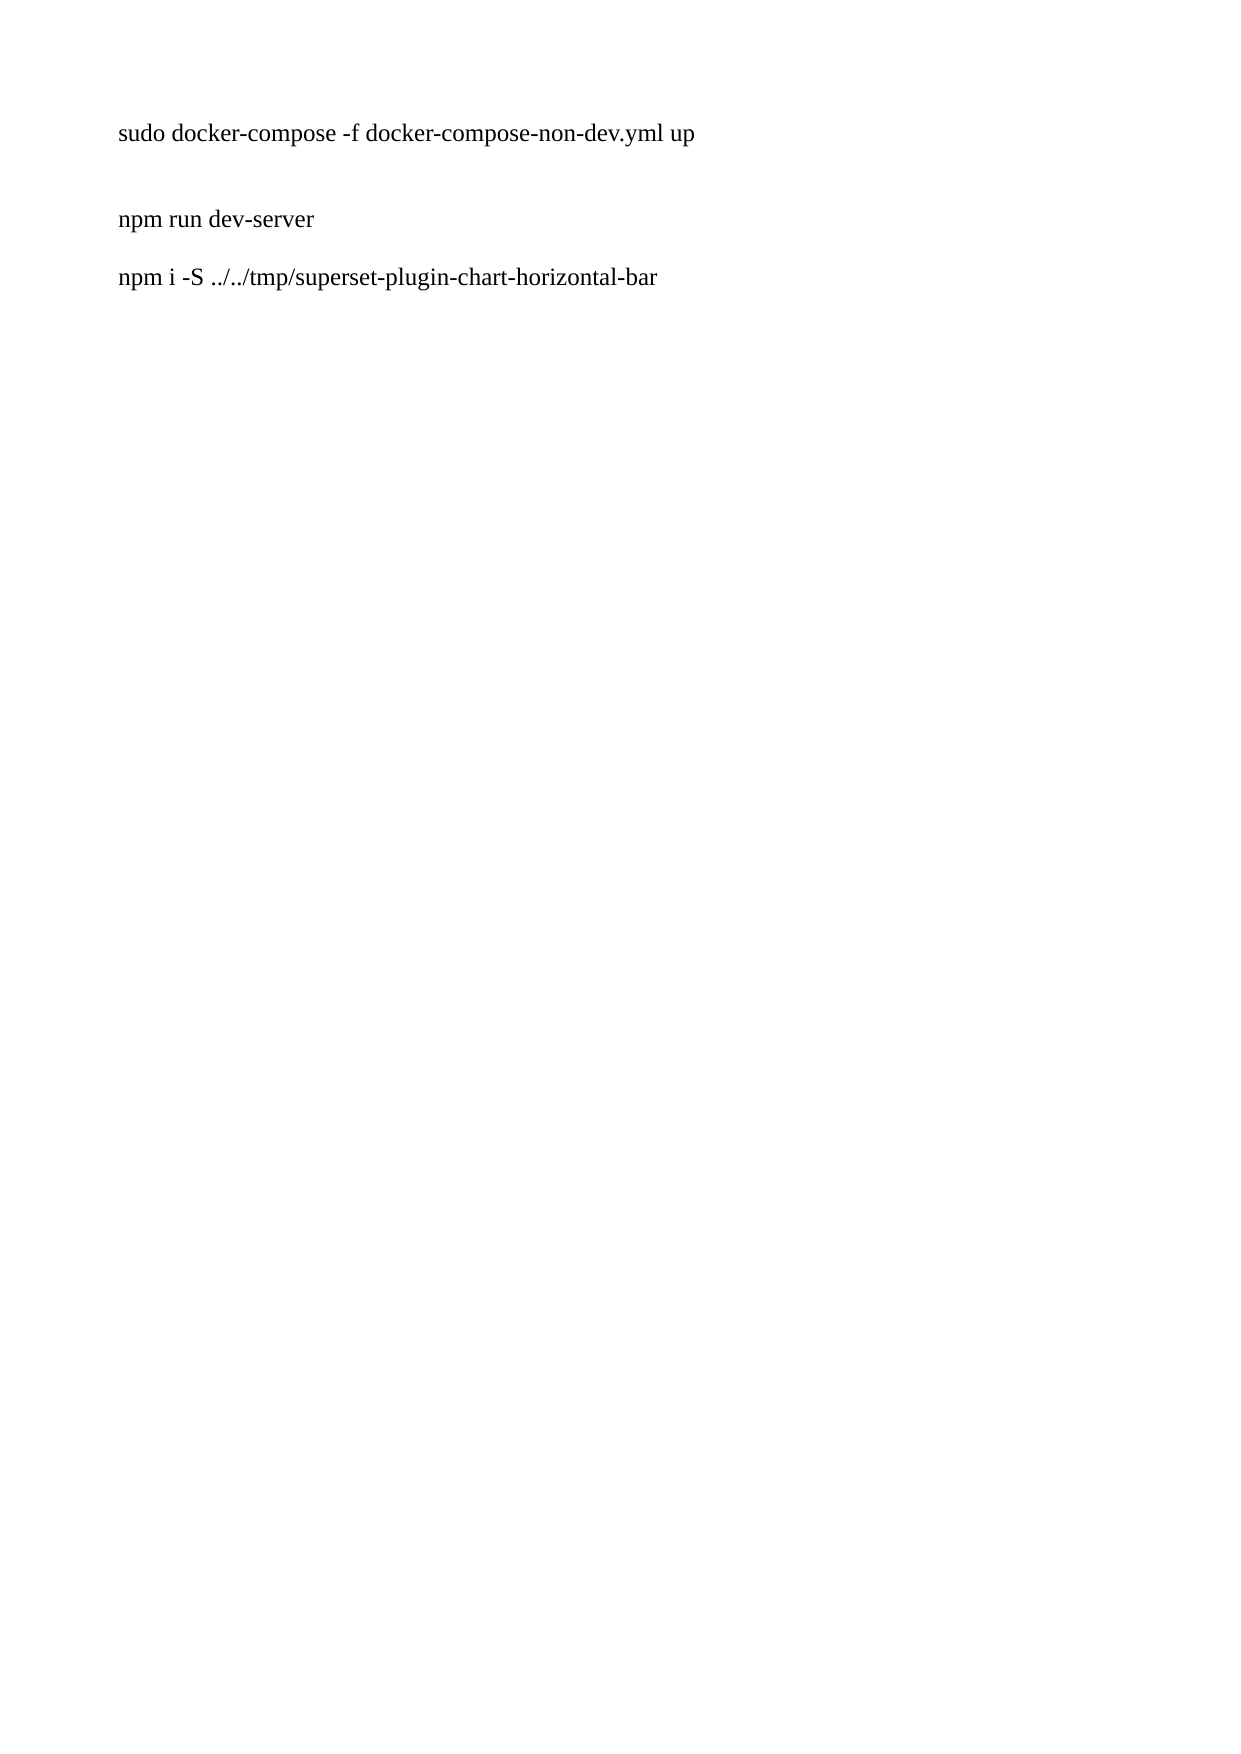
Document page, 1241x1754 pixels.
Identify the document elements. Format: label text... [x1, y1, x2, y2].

text npm i -S ../../tmp/superset-plugin-chart-horizontal-bar [118, 262, 1122, 291]
text npm run dev-server [118, 204, 1122, 233]
text sudo docker-compose -f docker-compose-non-dev.yml up [118, 118, 1122, 147]
